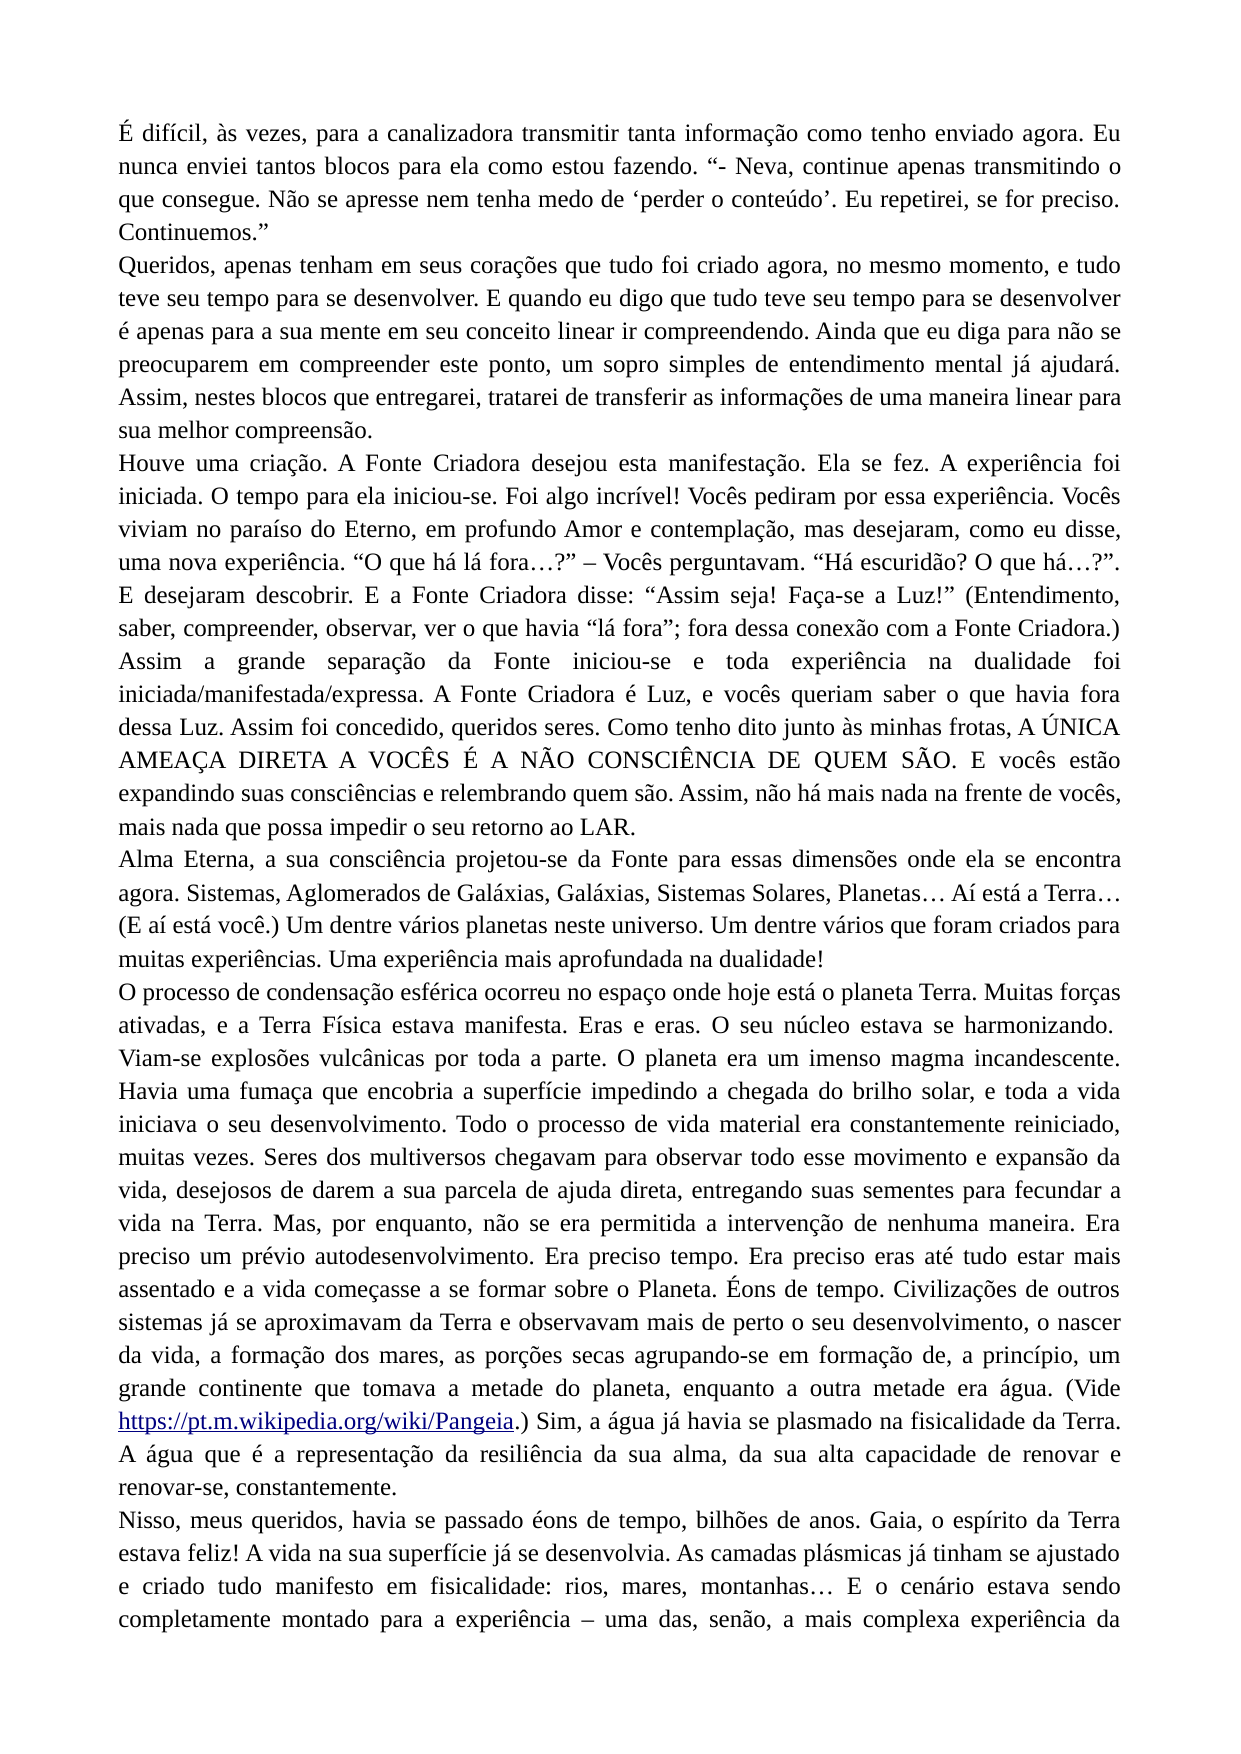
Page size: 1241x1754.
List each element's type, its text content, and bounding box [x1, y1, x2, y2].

text Houve uma criação. A Fonte Criadora desejou esta manifestação. Ela se fez. A experiência foi iniciada. O tempo para ela iniciou-se. Foi algo incrível! Vocês pediram por essa experiência. Vocês viviam no paraíso do Eterno, em profundo Amor e contemplação, mas desejaram, como eu disse, uma nova experiência. “O que há lá fora…?” – Vocês perguntavam. “Há escuridão? O que há…?”. E desejaram descobrir. E a Fonte Criadora disse: “Assim seja! Faça-se a Luz!” (Entendimento, saber, compreender, observar, ver o que havia “lá fora”; fora dessa conexão com a Fonte Criadora.) Assim a grande separação da Fonte iniciou-se e toda experiência na dualidade foi iniciada/manifestada/expressa. A Fonte Criadora é Luz, e vocês queriam saber o que havia fora dessa Luz. Assim foi concedido, queridos seres. Como tenho dito junto às minhas frotas, A ÚNICA AMEAÇA DIRETA A VOCÊS É A NÃO CONSCIÊNCIA DE QUEM SÃO. E vocês estão expandindo suas consciências e relembrando quem são. Assim, não há mais nada na frente de vocês, mais nada que possa impedir o seu retorno ao LAR. [118, 448, 1122, 840]
text É difícil, às vezes, para a canalizadora transmitir tanta informação como tenho enviado agora. Eu nunca enviei tantos blocos para ela como estou fazendo. “- Neva, continue apenas transmitindo o que consegue. Não se apresse nem tenha medo de ‘perder o conteúdo’. Eu repetirei, se for preciso. Continuemos.” [118, 118, 1122, 246]
text Alma Eterna, a sua consciência projetou-se da Fonte para essas dimensões onde ela se encontra agora. Sistemas, Aglomerados de Galáxias, Galáxias, Sistemas Solares, Planetas… Aí está a Terra… (E aí está você.) Um dentre vários planetas neste universo. Um dentre vários que foram criados para muitas experiências. Uma experiência mais aprofundada na dualidade! [118, 844, 1122, 972]
text Nisso, meus queridos, havia se passado éons de tempo, bilhões de anos. Gaia, o espírito da Terra estava feliz! A vida na sua superfície já se desenvolvia. As camadas plásmicas já tinham se ajustado e criado tudo manifesto em fisicalidade: rios, mares, montanhas… E o cenário estava sendo completamente montado para a experiência – uma das, senão, a mais complexa experiência da [118, 1505, 1122, 1633]
text Queridos, apenas tenham em seus corações que tudo foi criado agora, no mesmo momento, e tudo teve seu tempo para se desenvolver. E quando eu digo que tudo teve seu tempo para se desenvolver é apenas para a sua mente em seu conceito linear ir compreendendo. Ainda que eu diga para não se preocuparem em compreender este ponto, um sopro simples de entendimento mental já ajudará. Assim, nestes blocos que entregarei, tratarei de transferir as informações de uma maneira linear para sua melhor compreensão. [118, 250, 1122, 444]
text O processo de condensação esférica ocorreu no espaço onde hoje está o planeta Terra. Muitas forças ativadas, e a Terra Física estava manifesta. Eras e eras. O seu núcleo estava se harmonizando. Viam-se explosões vulcânicas por toda a parte. O planeta era um imenso magma incandescente. Havia uma fumaça que encobria a superfície impedindo a chegada do brilho solar, e toda a vida iniciava o seu desenvolvimento. Todo o processo de vida material era constantemente reiniciado, muitas vezes. Seres dos multiversos chegavam para observar todo esse movimento e expansão da vida, desejosos de darem a sua parcela de ajuda direta, entregando suas sementes para fecundar a vida na Terra. Mas, por enquanto, não se era permitida a intervenção de nenhuma maneira. Era preciso um prévio autodesenvolvimento. Era preciso tempo. Era preciso eras até tudo estar mais assentado e a vida começasse a se formar sobre o Planeta. Éons de tempo. Civilizações de outros sistemas já se aproximavam da Terra e observavam mais de perto o seu desenvolvimento, o nascer da vida, a formação dos mares, as porções secas agrupando-se em formação de, a princípio, um grande continente que tomava a metade do planeta, enquanto a outra metade era água. (Vide https://pt.m.wikipedia.org/wiki/Pangeia.) Sim, a água já havia se plasmado na fisicalidade da Terra. A água que é a representação da resiliência da sua alma, da sua alta capacidade de renovar e renovar-se, constantemente. [118, 977, 1122, 1501]
